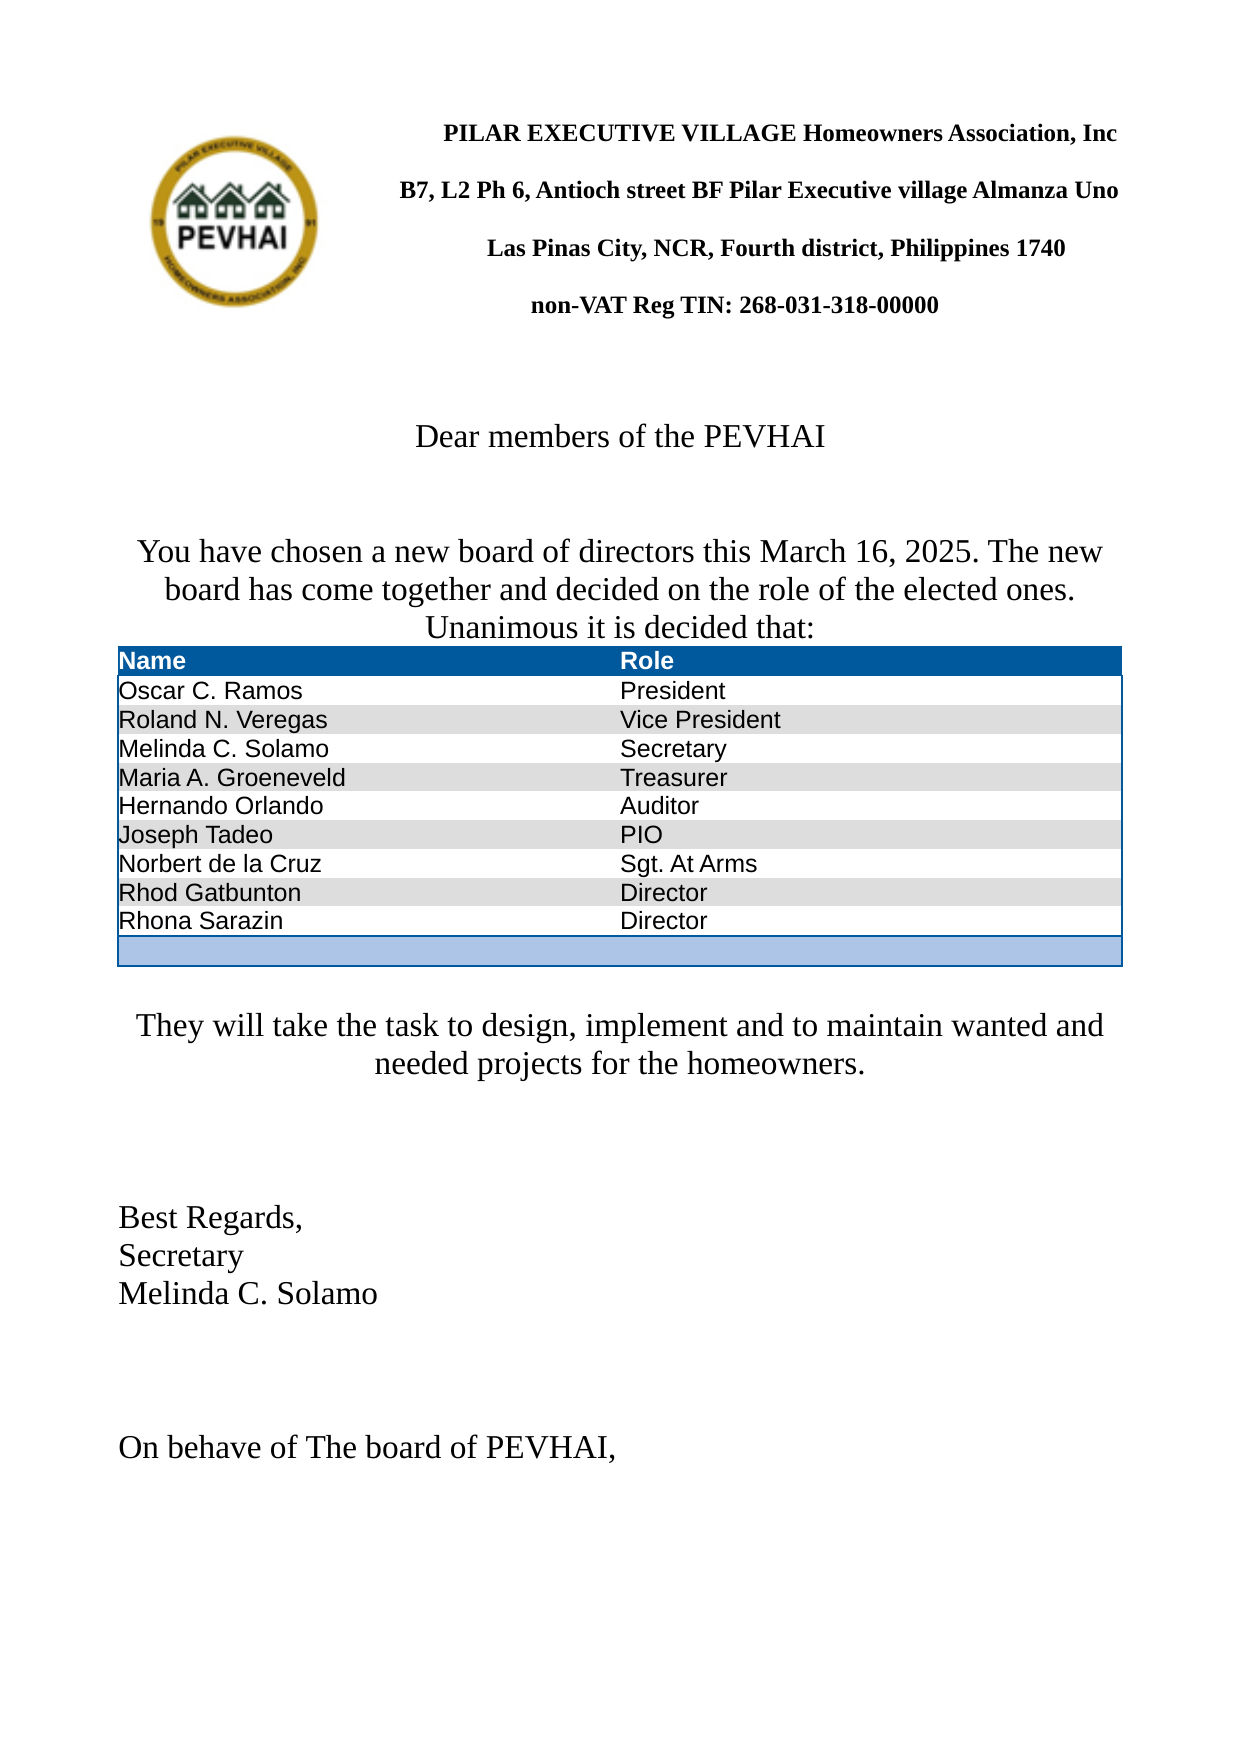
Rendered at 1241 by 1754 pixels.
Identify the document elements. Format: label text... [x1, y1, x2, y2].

table_cell Melinda C. Solamo [119, 734, 620, 762]
table_cell Rhona Sarazin [119, 906, 620, 935]
text Dear members of the PEVHAI [118, 416, 1122, 454]
table_cell Sgt. At Arms [620, 849, 1121, 877]
table_header Role [620, 646, 1122, 675]
table_cell Maria A. Groeneveld [119, 763, 620, 791]
text Melinda C. Solamo [118, 1273, 1122, 1312]
text They will take the task to design, implement and to maintain wanted and needed projects for the homeowners. [118, 1005, 1122, 1082]
table_header Name [118, 646, 620, 675]
table_cell Director [620, 878, 1121, 906]
table_cell Secretary [620, 734, 1121, 762]
table_cell Roland N. Veregas [119, 705, 620, 734]
text You have chosen a new board of directors this March 16, 2025. The new board has come together and decided on the role of the elected ones. Unanimous it is decided that: [118, 531, 1122, 646]
table_cell PIO [620, 820, 1121, 849]
table_cell Oscar C. Ramos [119, 676, 620, 705]
text Secretary [118, 1235, 1122, 1273]
table_cell Vice President [620, 705, 1121, 734]
table_cell President [620, 676, 1121, 705]
table_cell Treasurer [620, 763, 1121, 791]
table_cell [620, 937, 1121, 965]
text Best Regards, [118, 1197, 1122, 1235]
table_cell Director [620, 906, 1121, 935]
table_cell Rhod Gatbunton [119, 878, 620, 906]
text On behave of The board of PEVHAI, [118, 1427, 1122, 1465]
table_cell Hernando Orlando [119, 791, 620, 820]
table_cell Auditor [620, 791, 1121, 820]
table_cell Joseph Tadeo [119, 820, 620, 849]
picture [127, 128, 343, 329]
table_cell Norbert de la Cruz [119, 849, 620, 877]
table_cell [119, 937, 620, 965]
